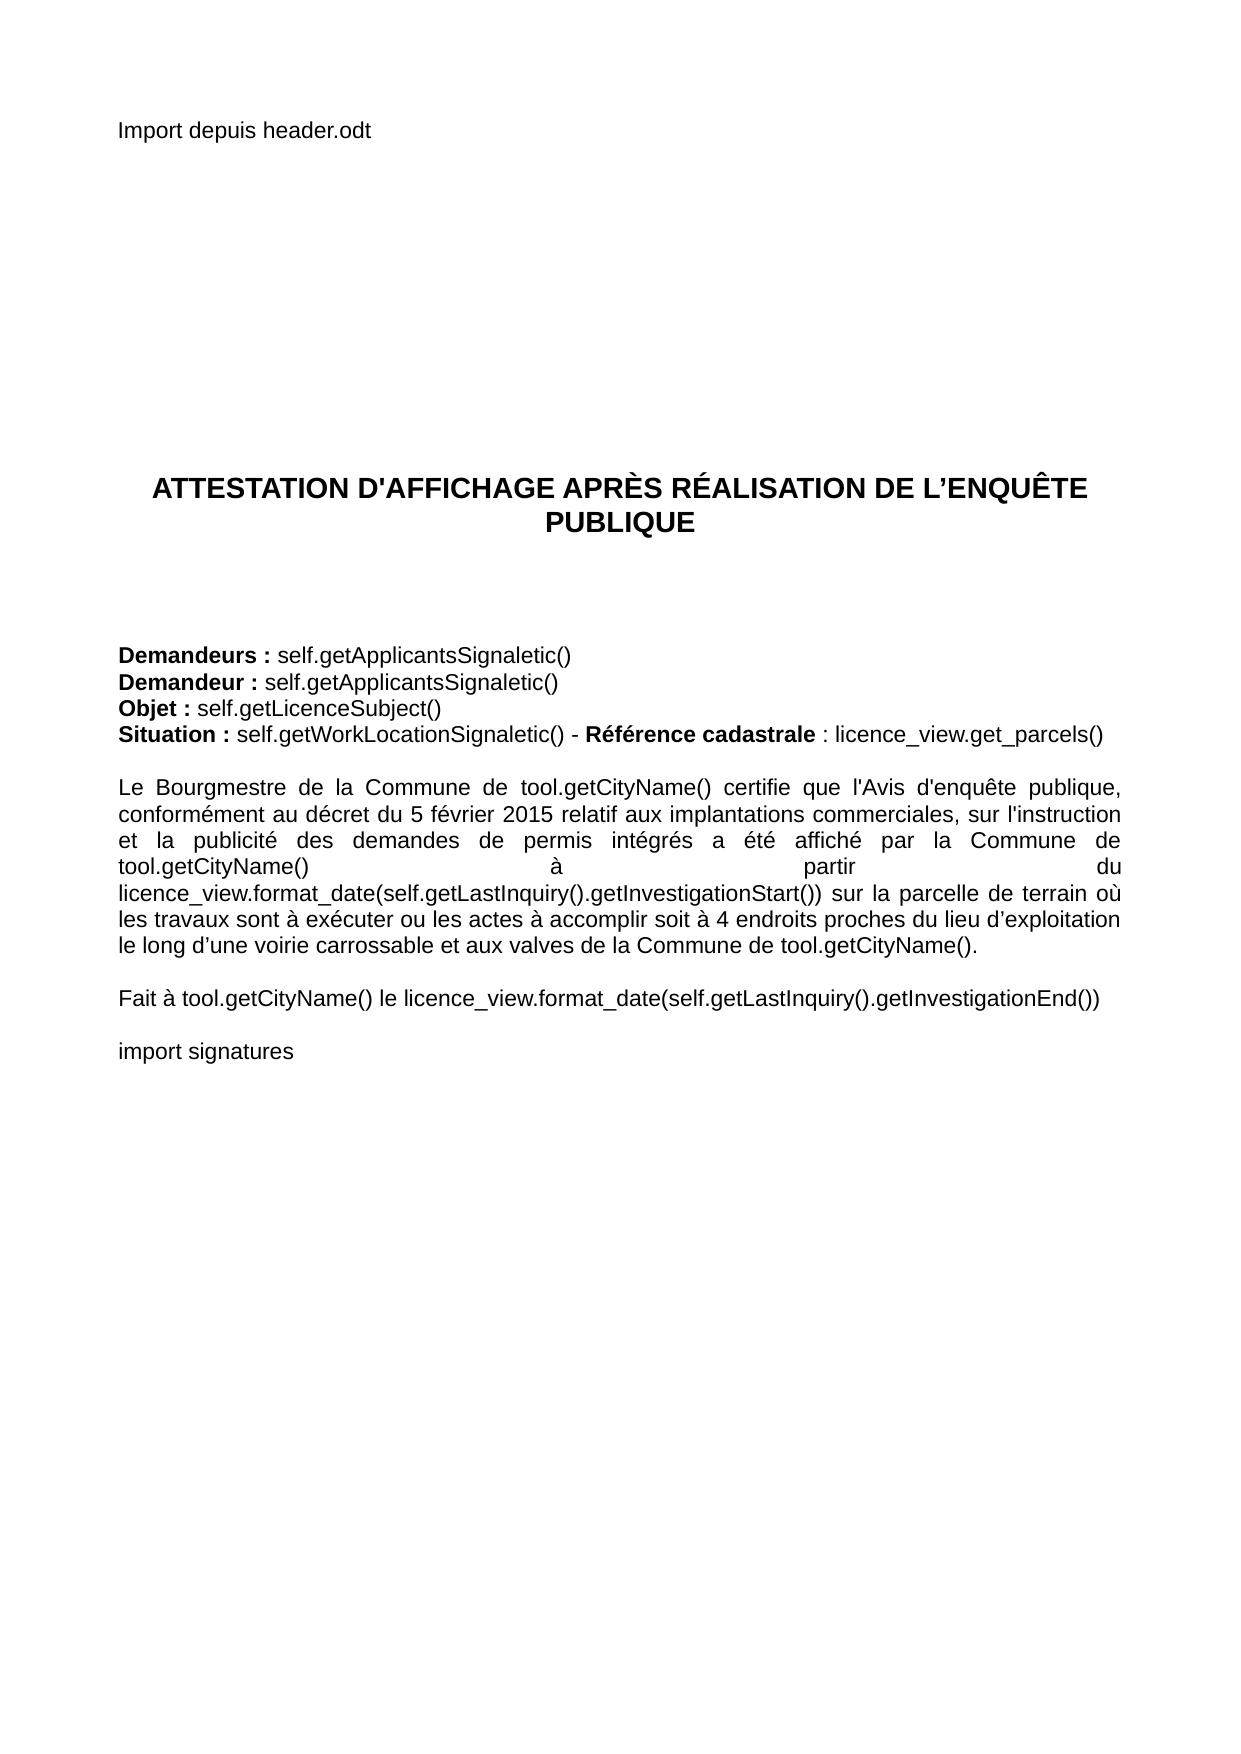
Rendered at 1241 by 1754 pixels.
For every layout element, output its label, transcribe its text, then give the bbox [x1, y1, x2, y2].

title Attestation d'affichage APRÈS RÉALISATION DE L’ENQUÊTE PUBLIQUE [118, 471, 1122, 538]
text Situation : self.getWorkLocationSignaletic() - Référence cadastrale : licence_view.get_parcels() [118, 721, 1122, 748]
text Le Bourgmestre de la Commune de tool.getCityName() certifie que l'Avis d'enquête publique, conformément au décret du 5 février 2015 relatif aux implantations commerciales, sur l'instruction et la publicité des demandes de permis intégrés a été affiché par la Commune de tool.getCityName() à partir du licence_view.format_date(self.getLastInquiry().getInvestigationStart()) sur la parcelle de terrain où les travaux sont à exécuter ou les actes à accomplir soit à 4 endroits proches du lieu d’exploitation le long d’une voirie carrossable et aux valves de la Commune de tool.getCityName(). [118, 774, 1122, 959]
text Fait à tool.getCityName() le licence_view.format_date(self.getLastInquiry().getInvestigationEnd()) [118, 985, 1122, 1011]
text Demandeurs : self.getApplicantsSignaletic() [118, 642, 1122, 669]
text Objet : self.getLicenceSubject() [118, 695, 1122, 721]
text Import depuis header.odt [117, 117, 538, 144]
text Demandeur : self.getApplicantsSignaletic() [118, 669, 1122, 695]
text import signatures [118, 1038, 1122, 1064]
